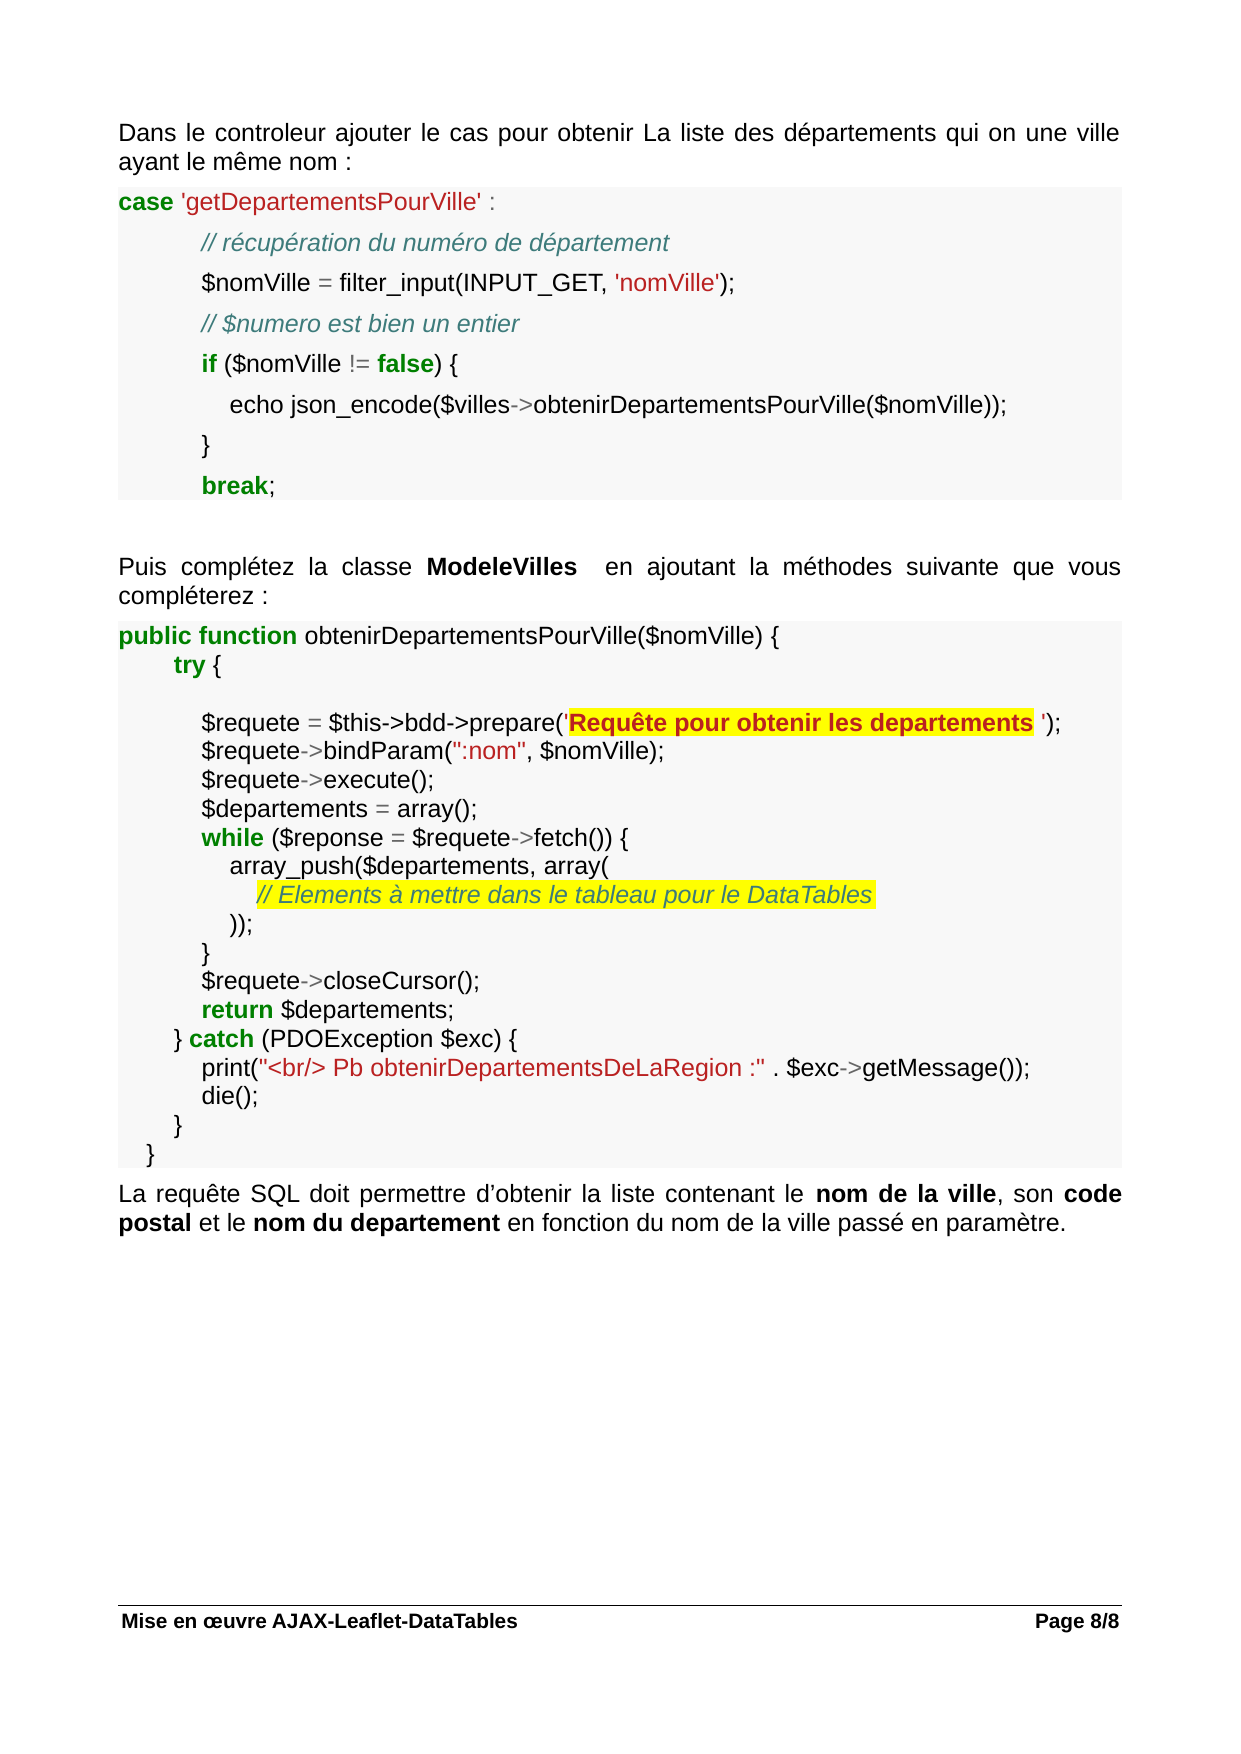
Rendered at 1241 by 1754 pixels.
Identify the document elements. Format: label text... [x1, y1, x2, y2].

text } [118, 1139, 1122, 1168]
text } [118, 431, 1122, 459]
text )); [118, 909, 1122, 938]
text array_push($departements, array( [118, 851, 1122, 880]
text $requete->execute(); [118, 765, 1122, 794]
text // $numero est bien un entier [118, 309, 1122, 338]
text die(); [118, 1081, 1122, 1110]
text while ($reponse = $requete->fetch()) { [118, 823, 1122, 851]
text case 'getDepartementsPourVille' : [118, 187, 1122, 216]
text if ($nomVille != false) { [118, 349, 1122, 378]
text // Elements à mettre dans le tableau pour le DataTables [118, 880, 1122, 909]
text print("<br/> Pb obtenirDepartementsDeLaRegion :" . $exc->getMessage()); [118, 1053, 1122, 1081]
text } [118, 938, 1122, 966]
text echo json_encode($villes->obtenirDepartementsPourVille($nomVille)); [118, 390, 1122, 419]
text return $departements; [118, 995, 1122, 1024]
text // récupération du numéro de département [118, 228, 1122, 257]
text Puis complétez la classe ModeleVilles en ajoutant la méthodes suivante que vous compléterez : [118, 552, 1122, 609]
text $requete = $this->bdd->prepare('Requête pour obtenir les departements '); [118, 708, 1122, 736]
text $nomVille = filter_input(INPUT_GET, 'nomVille'); [118, 268, 1122, 297]
text try { [118, 650, 1122, 679]
text break; [118, 471, 1122, 500]
text Dans le controleur ajouter le cas pour obtenir La liste des départements qui on une ville ayant le même nom : [118, 118, 1122, 176]
text } [118, 1110, 1122, 1139]
text } catch (PDOException $exc) { [118, 1024, 1122, 1053]
text $requete->bindParam(":nom", $nomVille); [118, 736, 1122, 765]
text $requete->closeCursor(); [118, 966, 1122, 995]
text $departements = array(); [118, 794, 1122, 823]
text La requête SQL doit permettre d’obtenir la liste contenant le nom de la ville, son code postal et le nom du departement en fonction du nom de la ville passé en paramètre. [118, 1179, 1122, 1237]
text public function obtenirDepartementsPourVille($nomVille) { [118, 621, 1122, 650]
